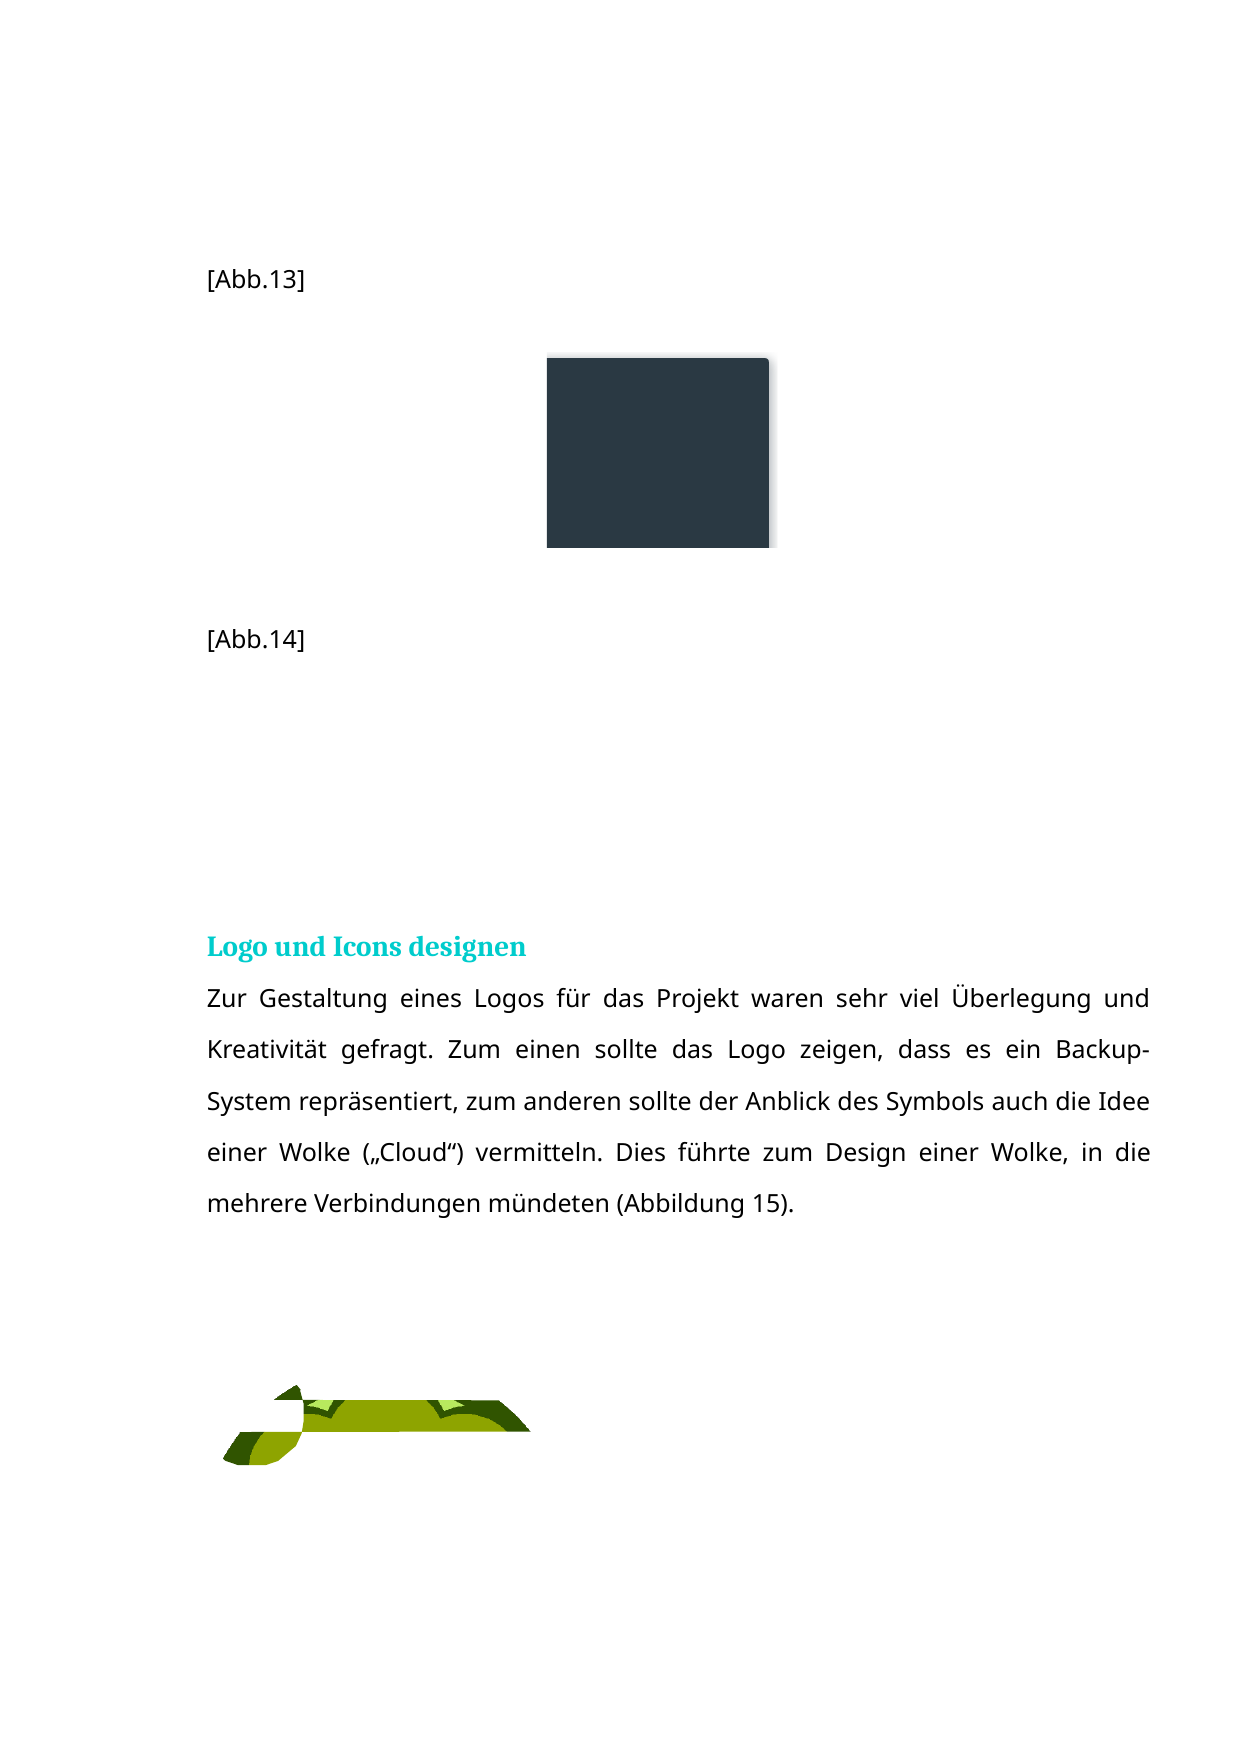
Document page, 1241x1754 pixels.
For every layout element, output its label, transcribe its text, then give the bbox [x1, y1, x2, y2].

text [Abb.13] [207, 262, 1152, 296]
text [Abb.14] [207, 621, 1152, 655]
text Zur Gestaltung eines Logos für das Projekt waren sehr viel Überlegung und Kreativität gefragt. Zum einen sollte das Logo zeigen, dass es ein Backup-System repräsentiert, zum anderen sollte der Anblick des Symbols auch die Idee einer Wolke („Cloud“) vermitteln. Dies führte zum Design einer Wolke, in die mehrere Verbindungen mündeten (Abbildung 15). [207, 981, 1152, 1219]
subtitle Logo und Icons designen [207, 930, 1152, 963]
